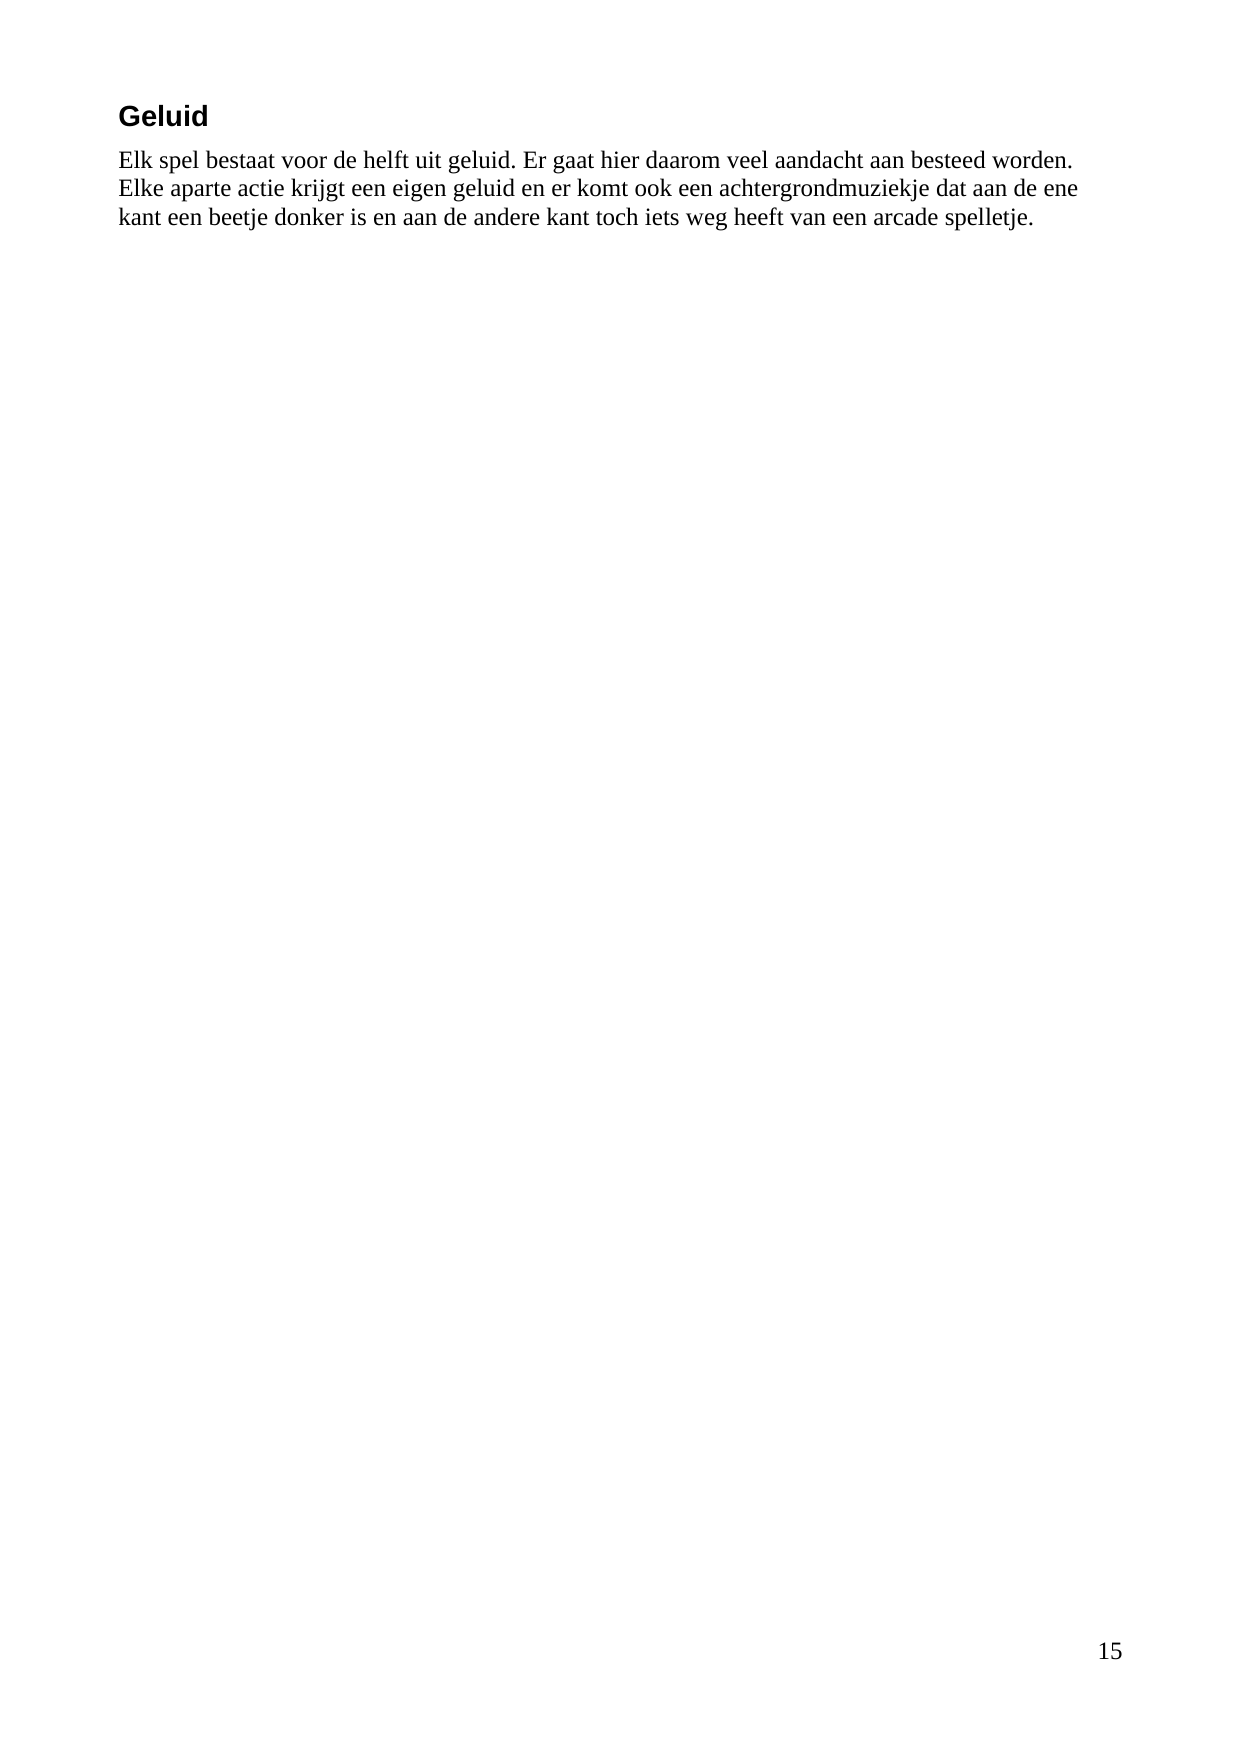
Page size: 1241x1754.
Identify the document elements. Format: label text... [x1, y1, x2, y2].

text Elk spel bestaat voor de helft uit geluid. Er gaat hier daarom veel aandacht aan besteed worden. Elke aparte actie krijgt een eigen geluid en er komt ook een achtergrondmuziekje dat aan de ene kant een beetje donker is en aan de andere kant toch iets weg heeft van een arcade spelletje. [118, 145, 1122, 231]
subtitle Geluid [118, 99, 1122, 132]
